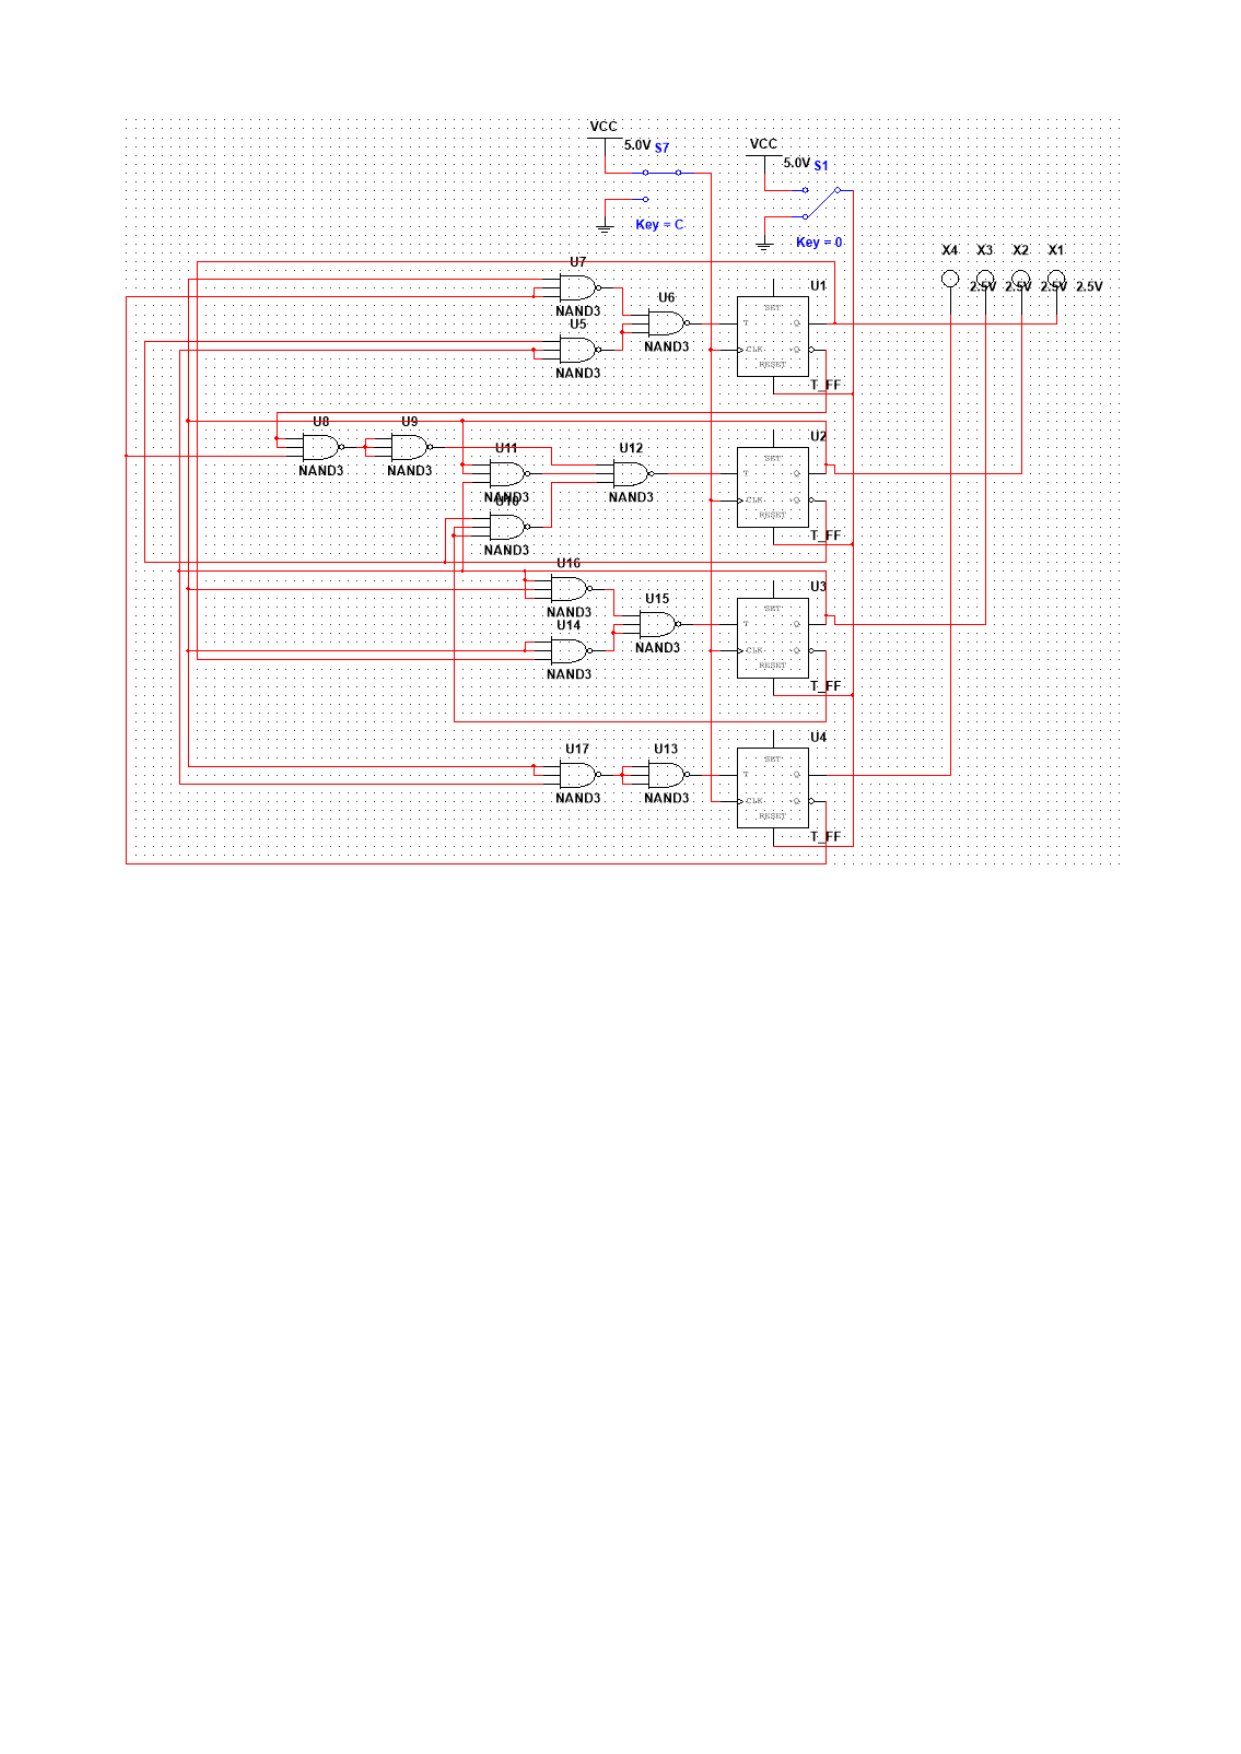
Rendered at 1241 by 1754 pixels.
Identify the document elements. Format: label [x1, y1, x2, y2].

picture [118, 118, 1123, 870]
